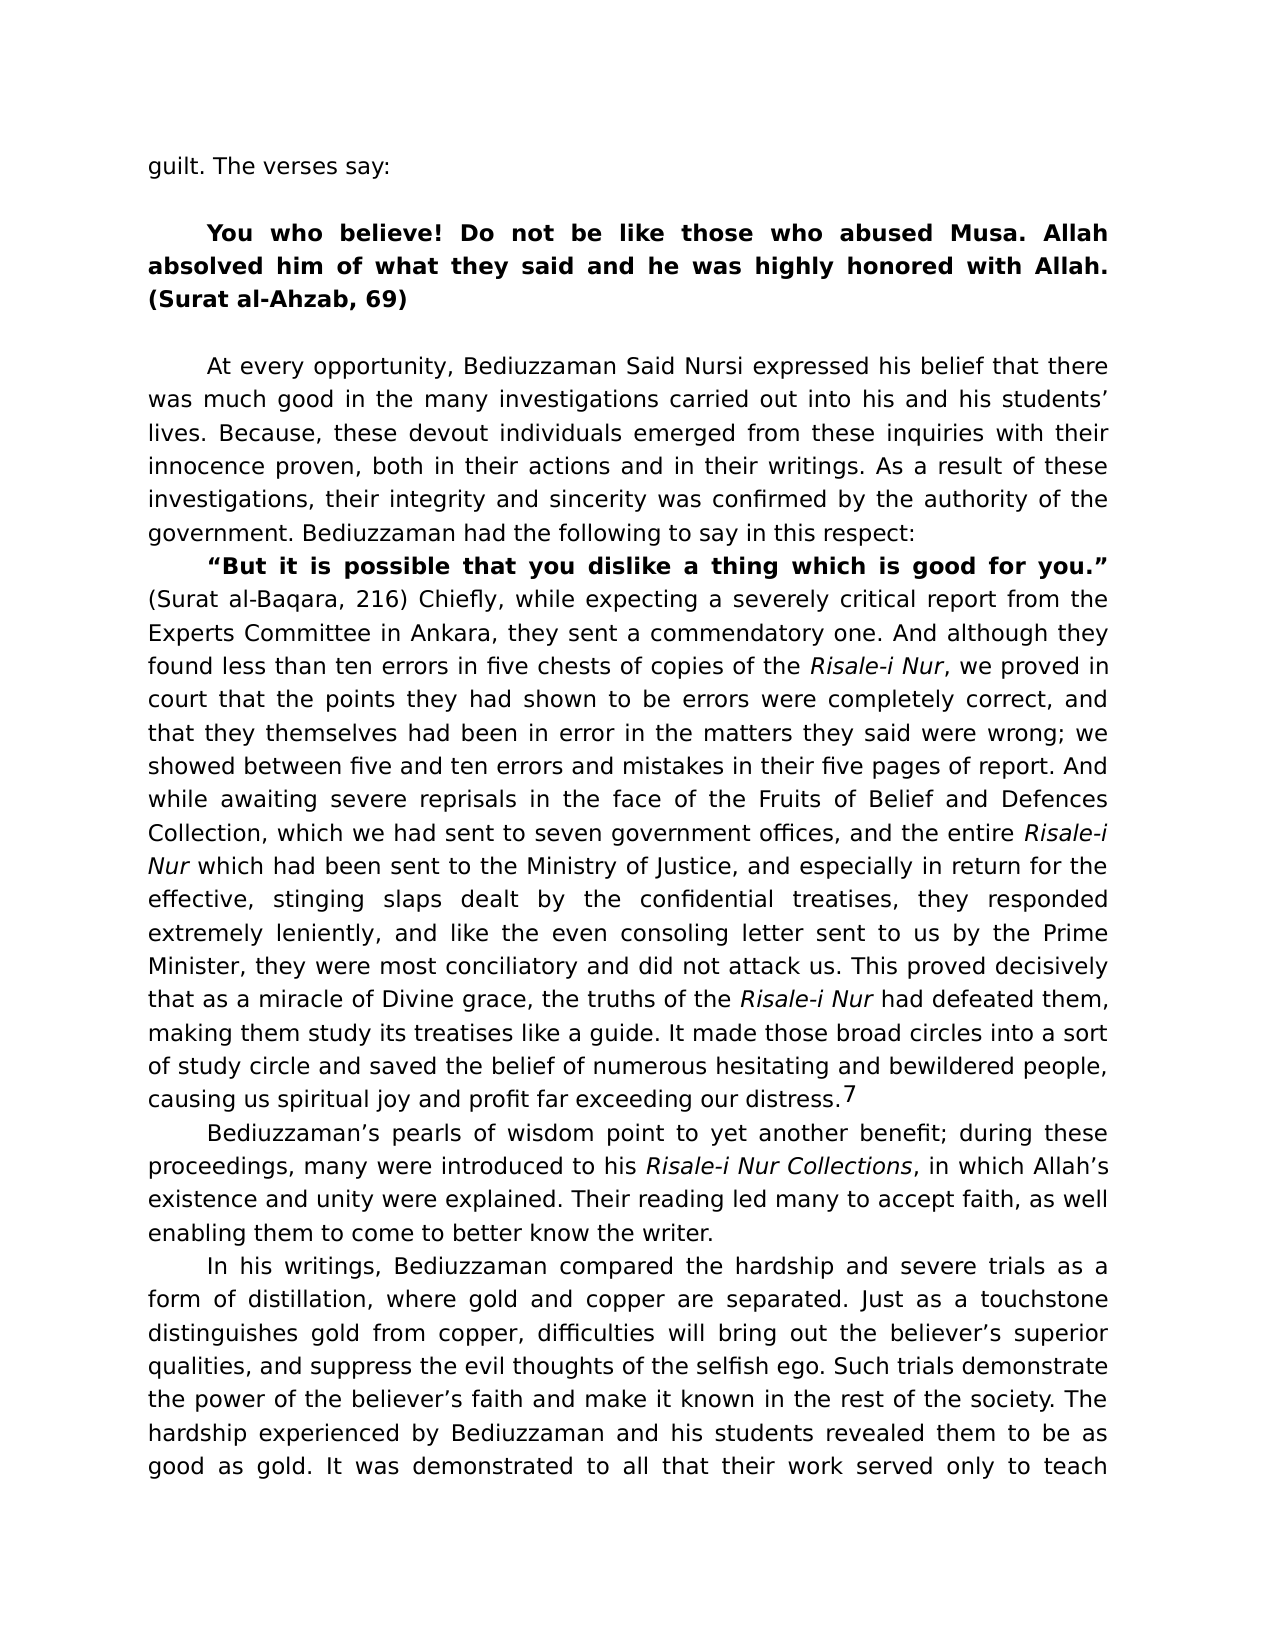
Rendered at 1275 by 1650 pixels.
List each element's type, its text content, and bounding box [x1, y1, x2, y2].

text You who believe! Do not be like those who abused Musa. Allah absolved him of what they said and he was highly honored with Allah. (Surat al-Ahzab, 69) [148, 214, 1110, 314]
text “But it is possible that you dislike a thing which is good for you.” (Surat al-Baqara, 216) Chiefly, while expecting a severely critical report from the Experts Committee in Ankara, they sent a commendatory one. And although they found less than ten errors in five chests of copies of the Risale-i Nur, we proved in court that the points they had shown to be errors were completely correct, and that they themselves had been in error in the matters they said were wrong; we showed between five and ten errors and mistakes in their five pages of report. And while awaiting severe reprisals in the face of the Fruits of Belief and Defences Collection, which we had sent to seven government offices, and the entire Risale-i Nur which had been sent to the Ministry of Justice, and especially in return for the effective, stinging slaps dealt by the confidential treatises, they responded extremely leniently, and like the even consoling letter sent to us by the Prime Minister, they were most conciliatory and did not attack us. This proved decisively that as a miracle of Divine grace, the truths of the Risale-i Nur had defeated them, making them study its treatises like a guide. It made those broad circles into a sort of study circle and saved the belief of numerous hesitating and bewildered people, causing us spiritual joy and profit far exceeding our distress.7 [148, 548, 1110, 1114]
text At every opportunity, Bediuzzaman Said Nursi expressed his belief that there was much good in the many investigations carried out into his and his students’ lives. Because, these devout individuals emerged from these inquiries with their innocence proven, both in their actions and in their writings. As a result of these investigations, their integrity and sincerity was confirmed by the authority of the government. Bediuzzaman had the following to say in this respect: [148, 348, 1110, 548]
text guilt. The verses say: [148, 148, 1110, 181]
text In his writings, Bediuzzaman compared the hardship and severe trials as a form of distillation, where gold and copper are separated. Just as a touchstone distinguishes gold from copper, difficulties will bring out the believer’s superior qualities, and suppress the evil thoughts of the selfish ego. Such trials demonstrate the power of the believer’s faith and make it known in the rest of the society. The hardship experienced by Bediuzzaman and his students revealed them to be as good as gold. It was demonstrated to all that their work served only to teach [148, 1248, 1110, 1481]
text Bediuzzaman’s pearls of wisdom point to yet another benefit; during these proceedings, many were introduced to his Risale-i Nur Collections, in which Allah’s existence and unity were explained. Their reading led many to accept faith, as well enabling them to come to better know the writer. [148, 1114, 1110, 1248]
